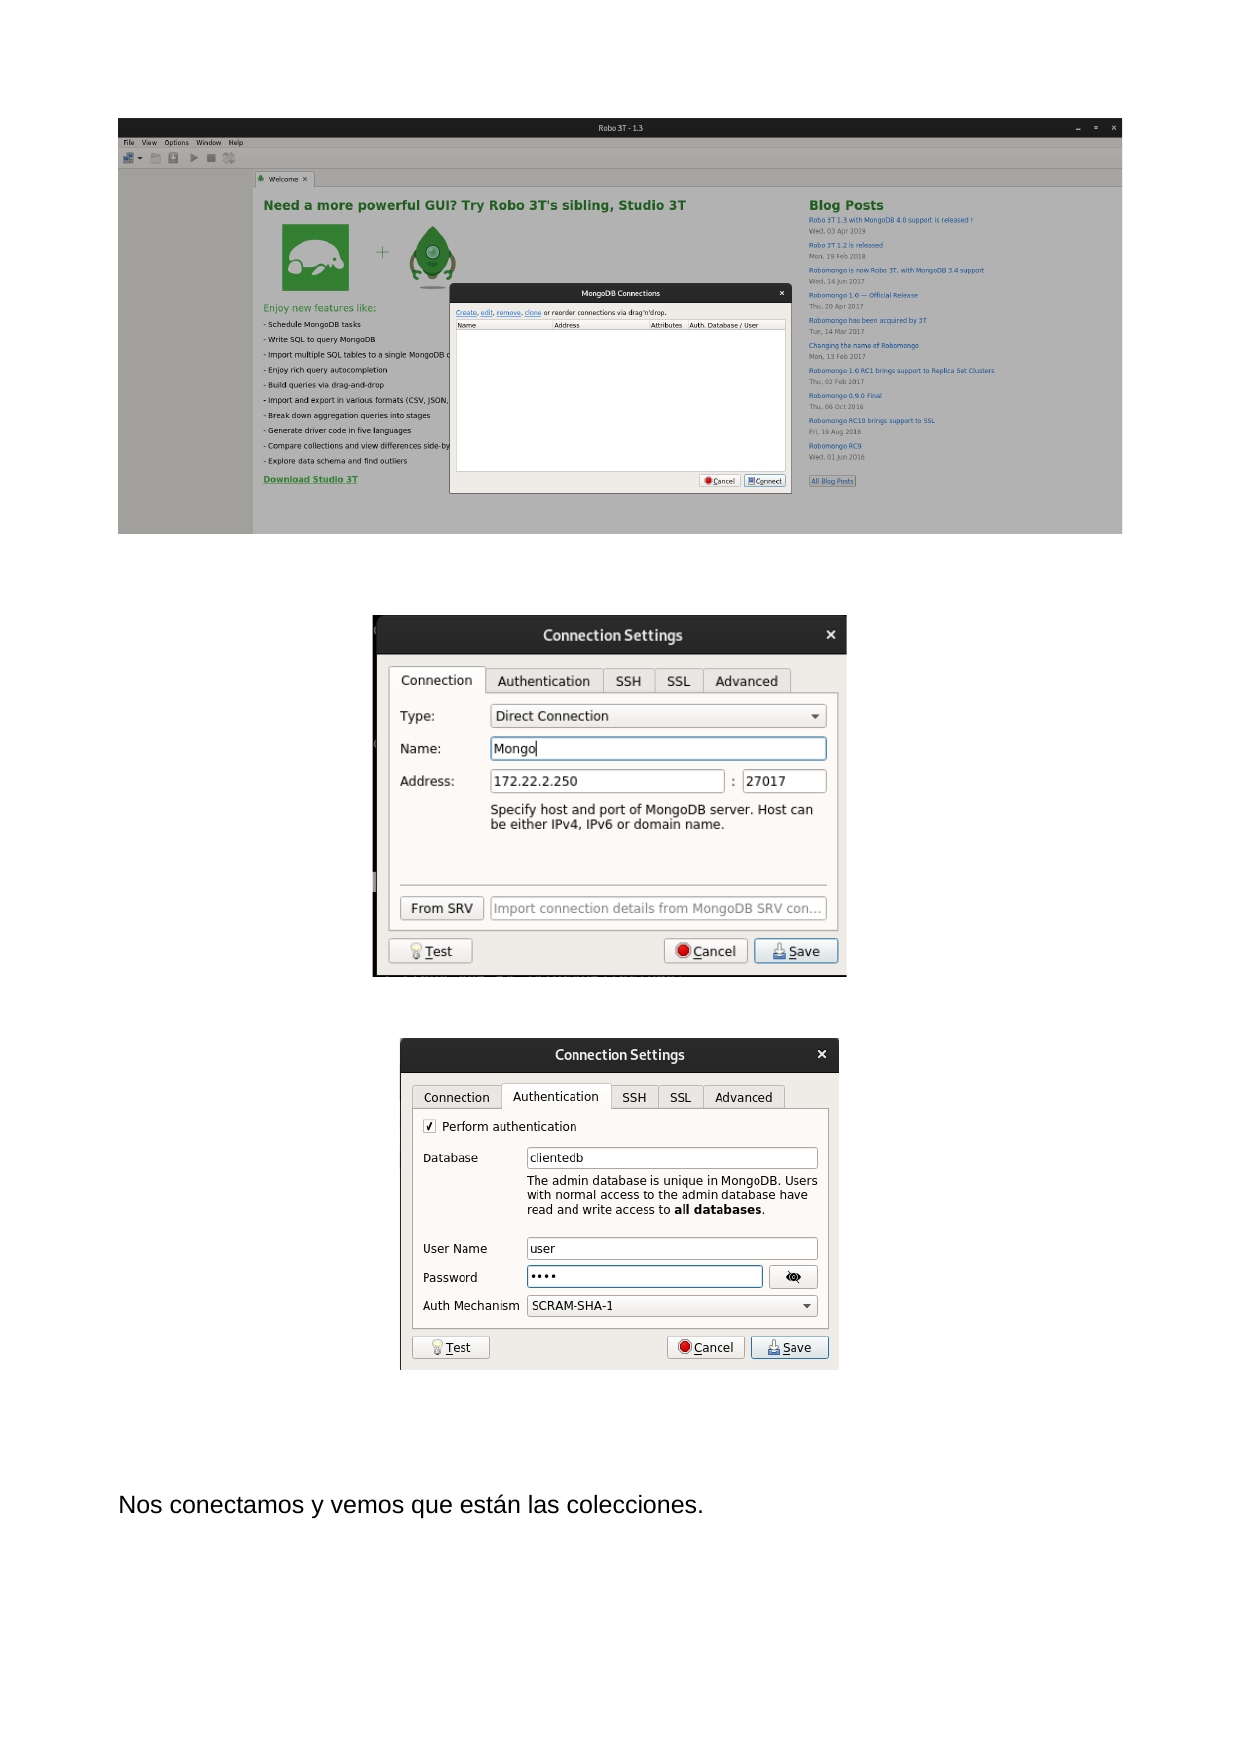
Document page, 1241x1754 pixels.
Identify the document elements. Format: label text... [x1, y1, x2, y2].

picture [118, 118, 1123, 534]
text Nos conectamos y vemos que están las colecciones. [118, 1490, 1122, 1519]
picture [476, 615, 731, 977]
picture [497, 1038, 733, 1370]
